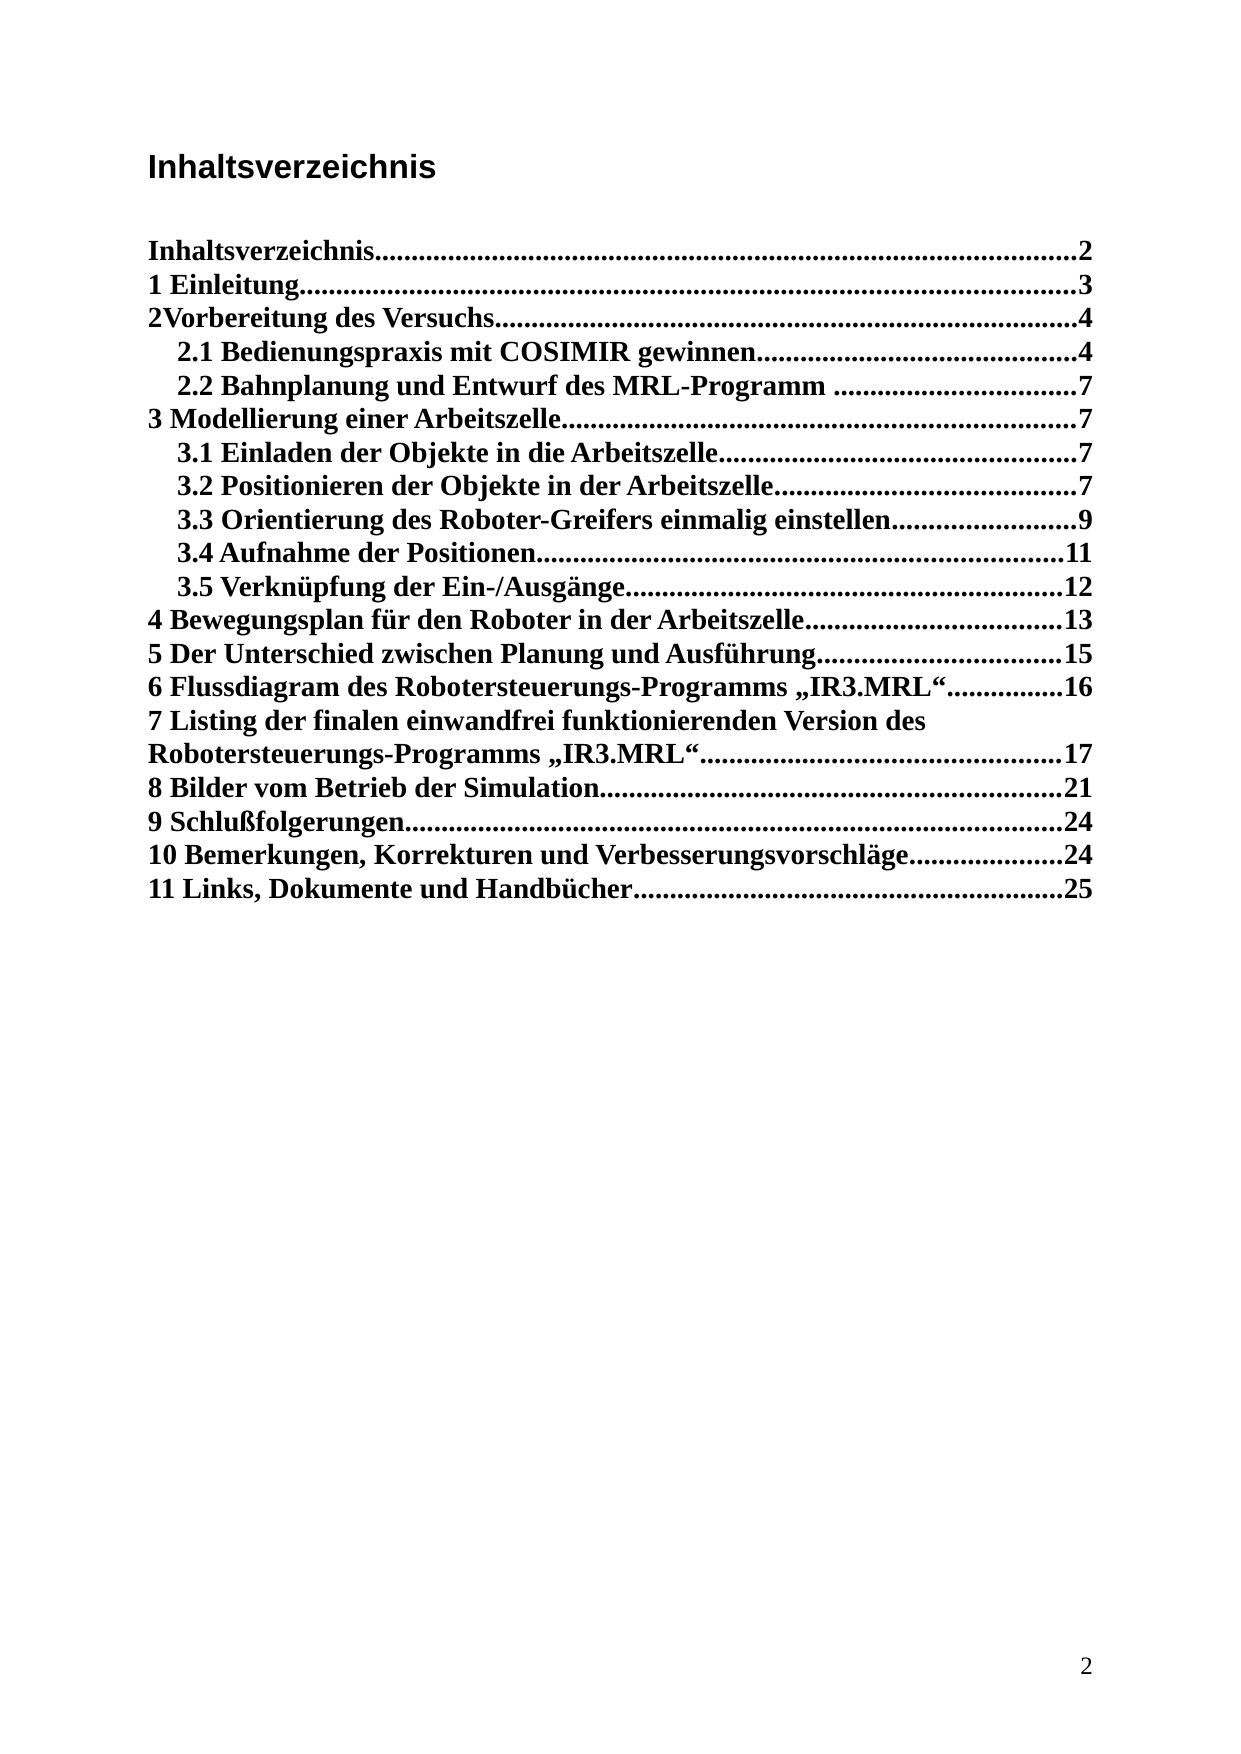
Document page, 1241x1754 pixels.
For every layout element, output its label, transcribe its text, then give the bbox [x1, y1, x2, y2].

text 7 Listing der finalen einwandfrei funktionierenden Version des Robotersteuerungs-Programms „IR3.MRL“ 17 [148, 703, 1093, 770]
text 5 Der Unterschied zwischen Planung und Ausführung 15 [148, 636, 1093, 669]
text 3.4 Aufnahme der Positionen 11 [177, 535, 1093, 569]
text 2Vorbereitung des Versuchs 4 [148, 301, 1093, 334]
text 3 Modellierung einer Arbeitszelle 7 [148, 401, 1093, 435]
text 3.2 Positionieren der Objekte in der Arbeitszelle 7 [177, 468, 1093, 502]
subtitle Inhaltsverzeichnis [148, 148, 1093, 186]
text 10 Bemerkungen, Korrekturen und Verbesserungsvorschläge 24 [148, 837, 1093, 871]
text Inhaltsverzeichnis 2 [148, 233, 1093, 267]
text 3.3 Orientierung des Roboter-Greifers einmalig einstellen 9 [177, 502, 1093, 535]
text 3.5 Verknüpfung der Ein-/Ausgänge 12 [177, 569, 1093, 602]
text 2.2 Bahnplanung und Entwurf des MRL-Programm 7 [177, 368, 1093, 401]
text 11 Links, Dokumente und Handbücher 25 [148, 871, 1093, 904]
text 4 Bewegungsplan für den Roboter in der Arbeitszelle 13 [148, 602, 1093, 636]
text 2.1 Bedienungspraxis mit COSIMIR gewinnen 4 [177, 334, 1093, 368]
text 9 Schlußfolgerungen 24 [148, 804, 1093, 837]
text 3.1 Einladen der Objekte in die Arbeitszelle 7 [177, 435, 1093, 468]
text 1 Einleitung 3 [148, 267, 1093, 301]
text 8 Bilder vom Betrieb der Simulation 21 [148, 770, 1093, 804]
text 6 Flussdiagram des Robotersteuerungs-Programms „IR3.MRL“ 16 [148, 669, 1093, 703]
